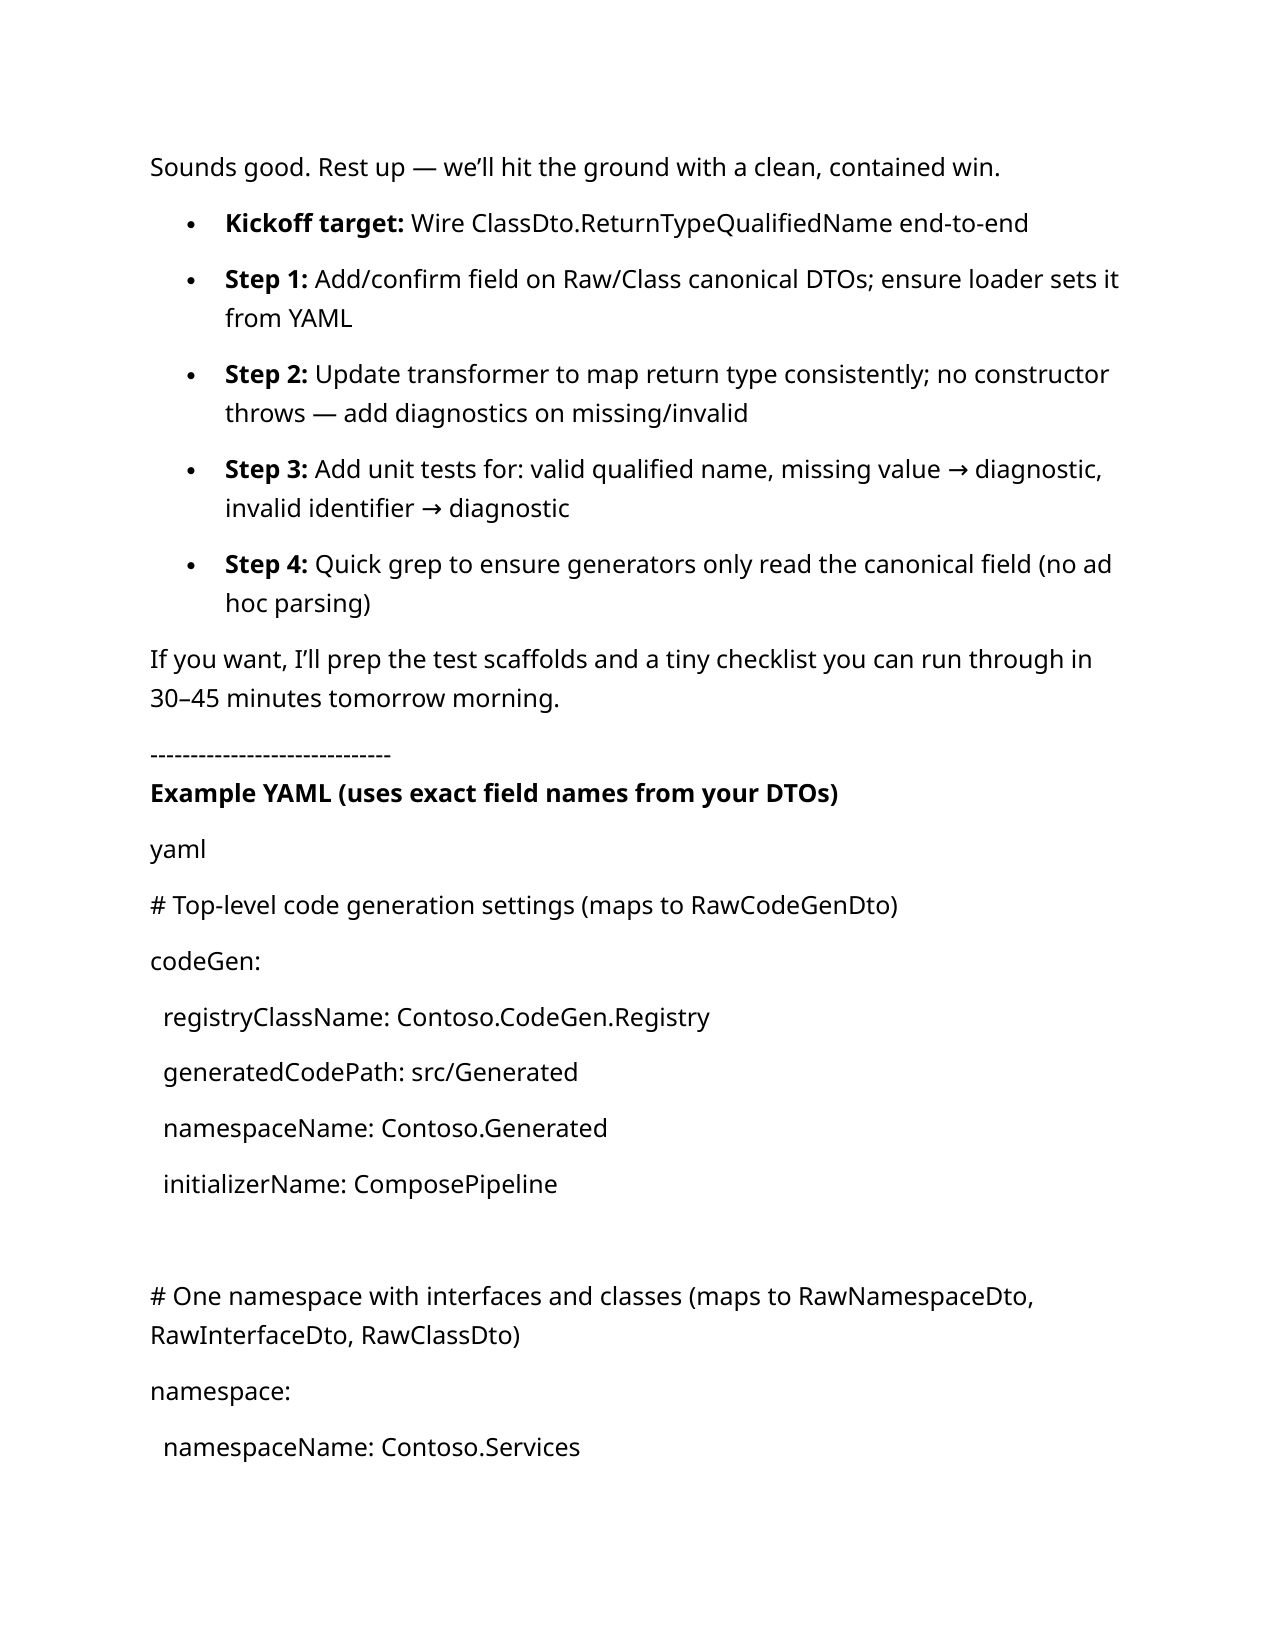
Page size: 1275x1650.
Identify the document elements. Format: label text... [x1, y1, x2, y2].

text ------------------------------ Example YAML (uses exact field names from your DTOs) [150, 737, 1125, 810]
text registryClassName: Contoso.CodeGen.Registry [150, 999, 1125, 1033]
list Step 2: Update transformer to map return type consistently; no constructor throws — add diagnostics on missing/invalid [187, 357, 1125, 430]
text Sounds good. Rest up — we’ll hit the ground with a clean, contained win. [150, 150, 1125, 184]
text generatedCodePath: src/Generated [150, 1055, 1125, 1089]
text # Top-level code generation settings (maps to RawCodeGenDto) [150, 887, 1125, 922]
list Kickoff target: Wire ClassDto.ReturnTypeQualifiedName end-to-end [187, 206, 1125, 240]
text yaml [150, 832, 1125, 866]
text initializerName: ComposePipeline [150, 1167, 1125, 1201]
list Step 1: Add/confirm field on Raw/Class canonical DTOs; ensure loader sets it from YAML [187, 262, 1125, 335]
list Step 3: Add unit tests for: valid qualified name, missing value → diagnostic, invalid identifier → diagnostic [187, 452, 1125, 525]
text # One namespace with interfaces and classes (maps to RawNamespaceDto, RawInterfaceDto, RawClassDto) [150, 1278, 1125, 1352]
text If you want, I’ll prep the test scaffolds and a tiny checklist you can run through in 30–45 minutes tomorrow morning. [150, 642, 1125, 715]
text namespaceName: Contoso.Generated [150, 1111, 1125, 1145]
list Step 4: Quick grep to ensure generators only read the canonical field (no ad hoc parsing) [187, 547, 1125, 620]
text codeGen: [150, 943, 1125, 977]
text namespaceName: Contoso.Services [150, 1429, 1125, 1463]
text namespace: [150, 1373, 1125, 1407]
